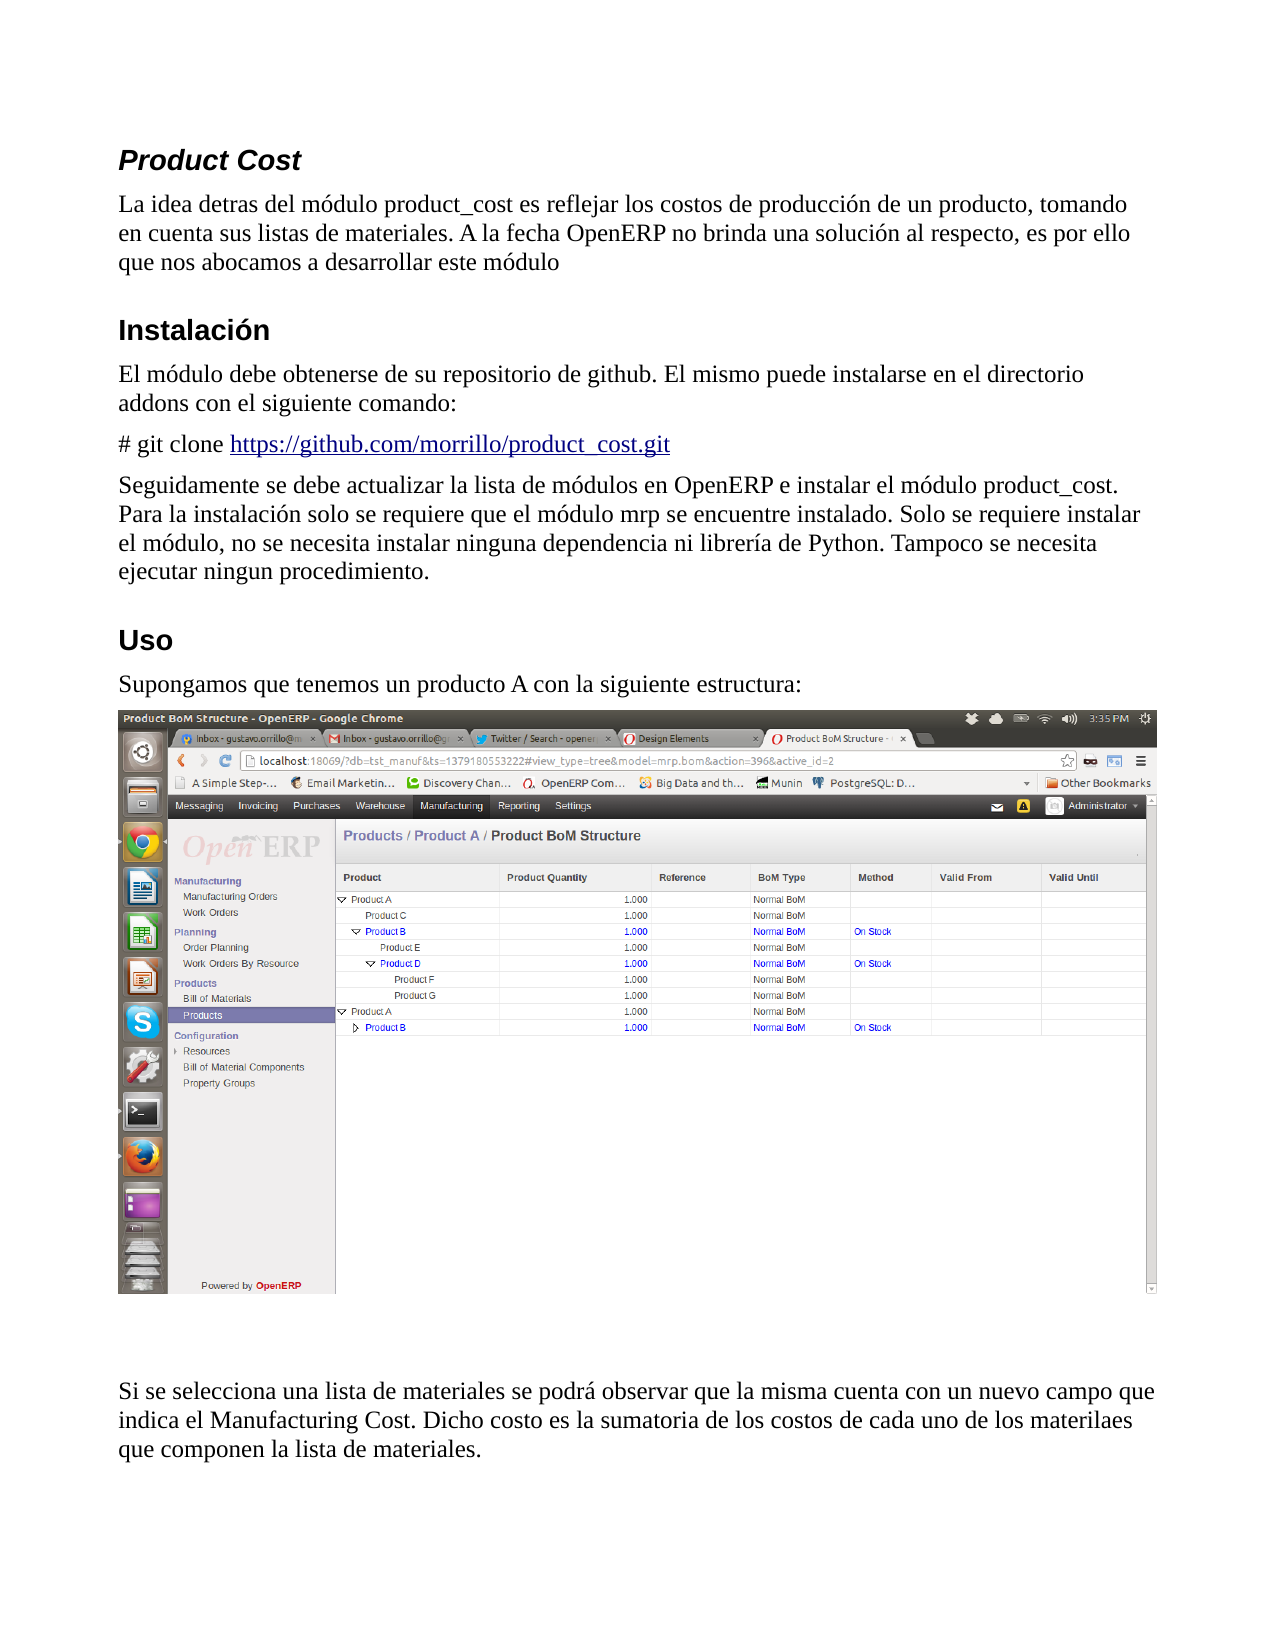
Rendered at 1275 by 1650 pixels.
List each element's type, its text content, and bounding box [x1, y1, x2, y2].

text # git clone https://github.com/morrillo/product_cost.git [118, 429, 1157, 458]
text Si se selecciona una lista de materiales se podrá observar que la misma cuenta con un nuevo campo que indica el Manufacturing Cost. Dicho costo es la sumatoria de los costos de cada uno de los materilaes que componen la lista de materiales. [118, 1376, 1157, 1463]
text La idea detras del módulo product_cost es reflejar los costos de producción de un producto, tomando en cuenta sus listas de materiales. A la fecha OpenERP no brinda una solución al respecto, es por ello que nos abocamos a desarrollar este módulo [118, 189, 1157, 275]
picture [118, 710, 1157, 1294]
text Seguidamente se debe actualizar la lista de módulos en OpenERP e instalar el módulo product_cost. Para la instalación solo se requiere que el módulo mrp se encuentre instalado. Solo se requiere instalar el módulo, no se necesita instalar ninguna dependencia ni librería de Python. Tampoco se necesita ejecutar ningun procedimiento. [118, 470, 1157, 585]
subtitle Product Cost [118, 143, 1157, 177]
subtitle Instalación [118, 313, 1157, 346]
text El módulo debe obtenerse de su repositorio de github. El mismo puede instalarse en el directorio addons con el siguiente comando: [118, 359, 1157, 416]
subtitle Uso [118, 623, 1157, 656]
text Supongamos que tenemos un producto A con la siguiente estructura: [118, 669, 1157, 697]
